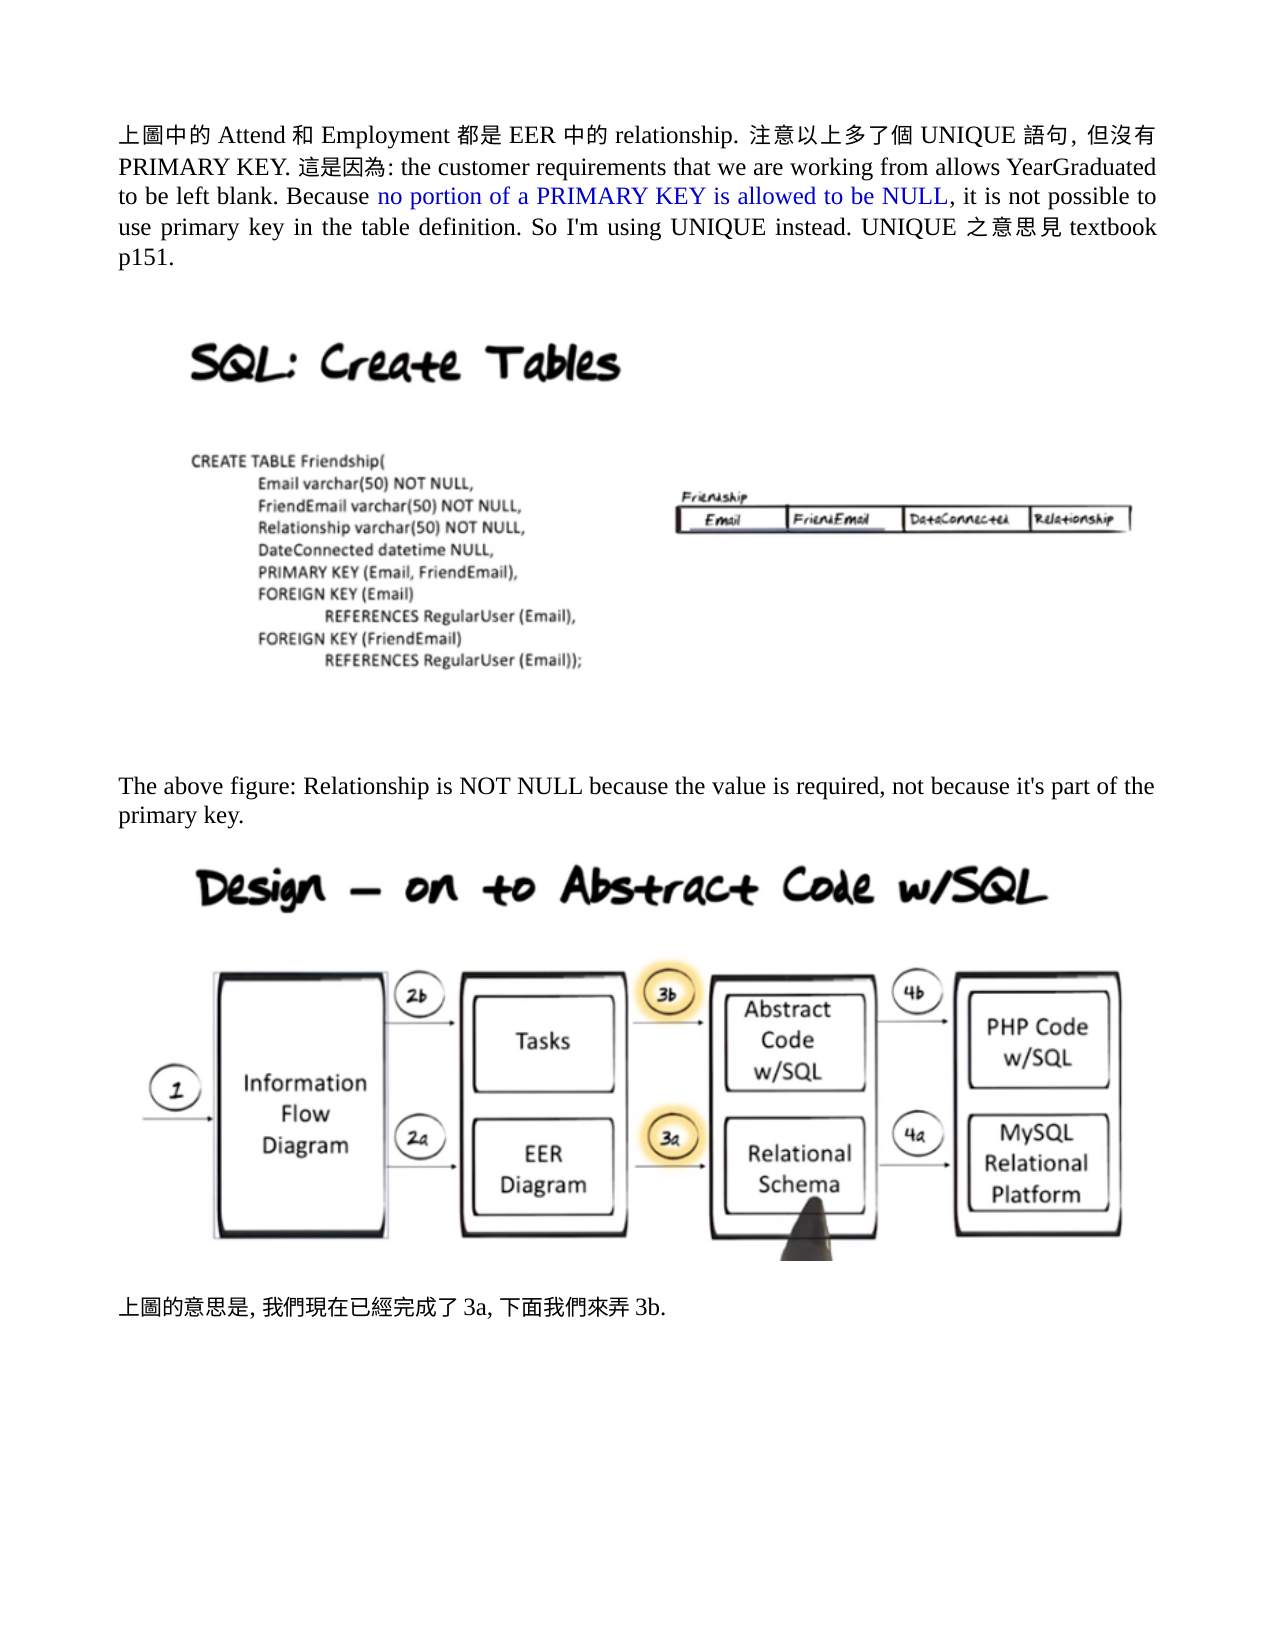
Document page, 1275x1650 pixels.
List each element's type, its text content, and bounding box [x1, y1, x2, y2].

picture [118, 857, 1157, 1261]
text 上圖的意思是, 我們現在已經完成了3a, 下面我們來弄3b. [118, 1290, 1157, 1321]
text The above figure: Relationship is NOT NULL because the value is required, not because it's part of the primary key. [118, 771, 1157, 828]
text 上圖中的Attend和Employment都是EER中的relationship. 注意以上多了個UNIQUE語句, 但沒有PRIMARY KEY. 這是因為: the customer requirements that we are working from allows YearGraduated to be left blank. Because no portion of a PRIMARY KEY is allowed to be NULL, it is not possible to use primary key in the table definition. So I'm using UNIQUE instead. UNIQUE之意思見textbook p151. [118, 118, 1157, 271]
picture [118, 328, 1157, 714]
